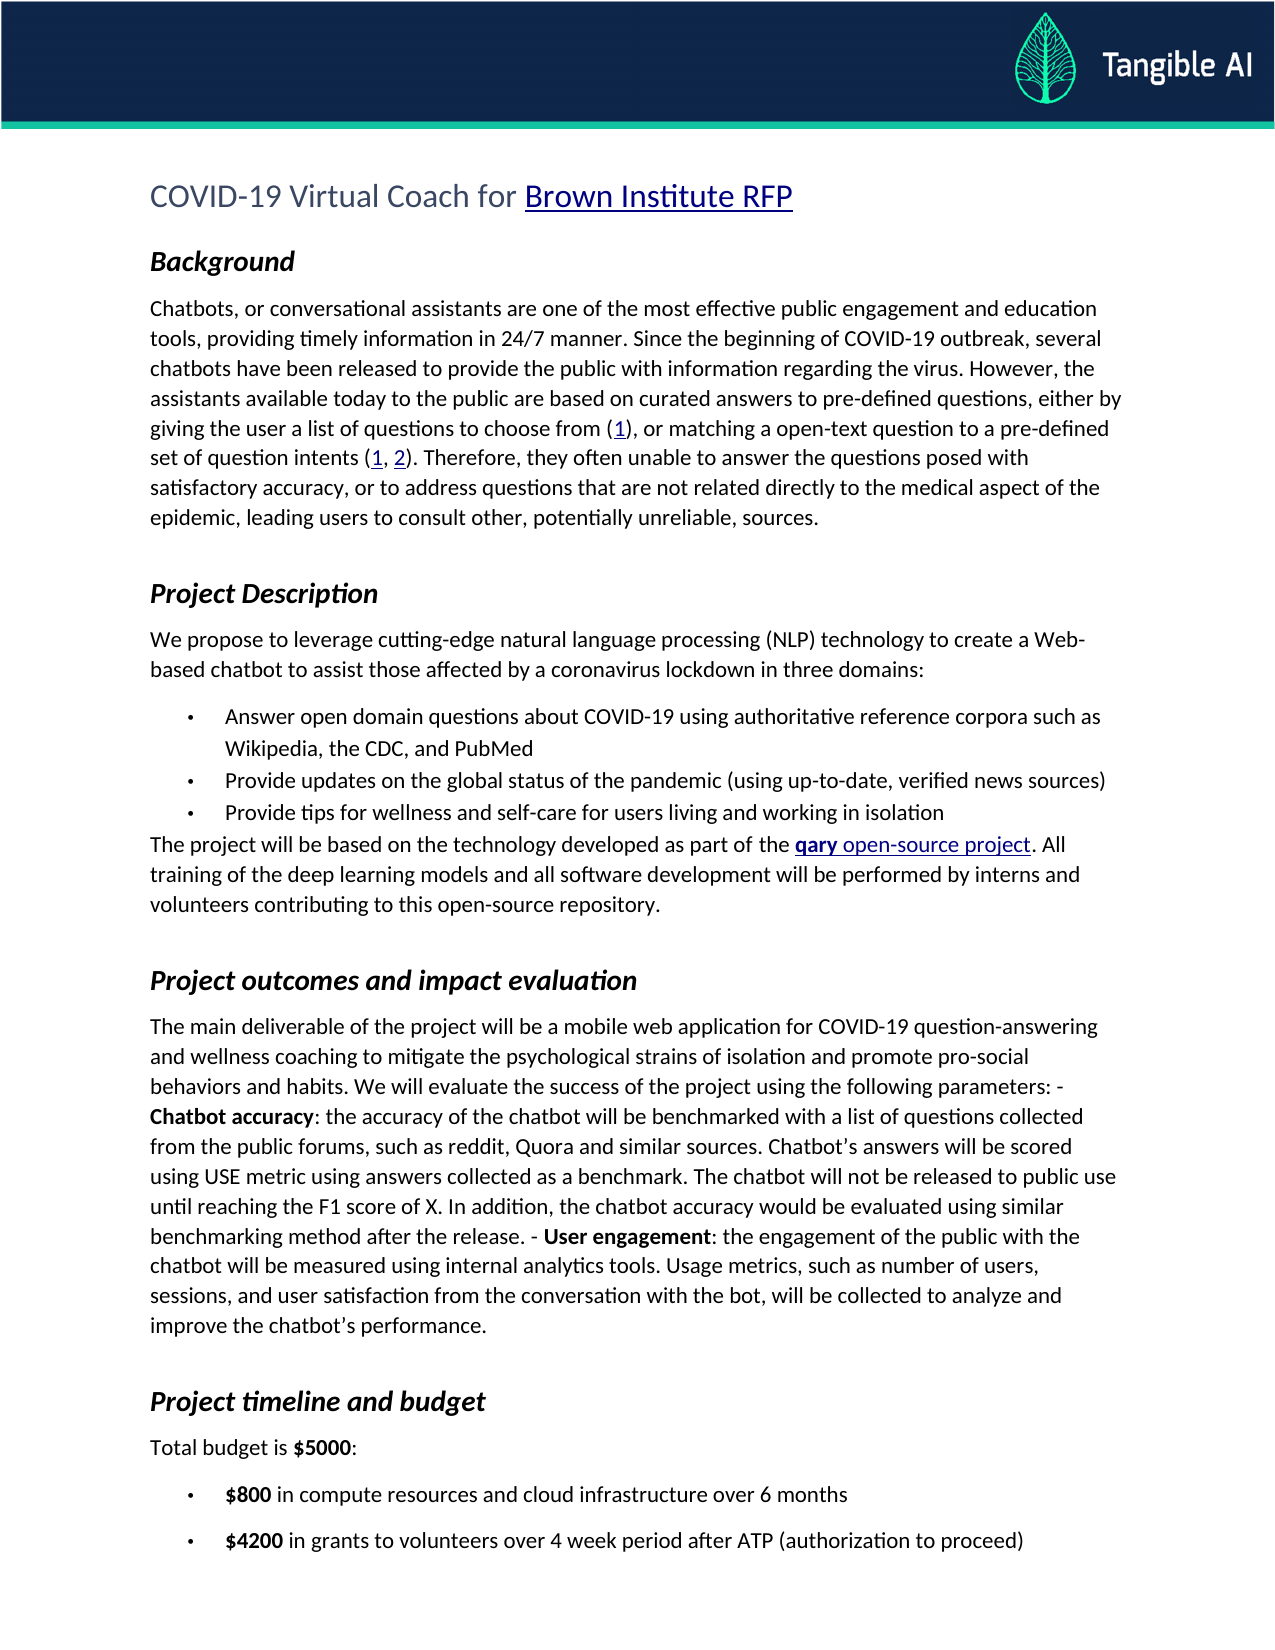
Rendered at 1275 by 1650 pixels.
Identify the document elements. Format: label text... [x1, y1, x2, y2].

text We propose to leverage cutting-edge natural language processing (NLP) technology to create a Web-based chatbot to assist those affected by a coronavirus lockdown in three domains: [150, 625, 1125, 683]
text The main deliverable of the project will be a mobile web application for COVID-19 question-answering and wellness coaching to mitigate the psychological strains of isolation and promote pro-social behaviors and habits. We will evaluate the success of the project using the following parameters: - Chatbot accuracy: the accuracy of the chatbot will be benchmarked with a list of questions collected from the public forums, such as reddit, Quora and similar sources. Chatbot’s answers will be scored using USE metric using answers collected as a benchmark. The chatbot will not be released to public use until reaching the F1 score of X. In addition, the chatbot accuracy would be evaluated using similar benchmarking method after the release. - User engagement: the engagement of the public with the chatbot will be measured using internal analytics tools. Usage metrics, such as number of users, sessions, and user satisfaction from the conversation with the bot, will be collected to analyze and improve the chatbot’s performance. [150, 1012, 1125, 1339]
subtitle Project outcomes and impact evaluation [150, 962, 1125, 998]
picture [1, 1, 1275, 129]
subtitle Background [150, 243, 1125, 279]
list Provide tips for wellness and self-care for users living and working in isolation [187, 798, 1125, 826]
list Answer open domain questions about COVID-19 using authoritative reference corpora such as Wikipedia, the CDC, and PubMed [187, 702, 1125, 762]
list Provide updates on the global status of the pandemic (using up-to-date, verified news sources) [187, 766, 1125, 794]
subtitle COVID-19 Virtual Coach for Brown Institute RFP [150, 175, 1125, 216]
text The project will be based on the technology developed as part of the qary open-source project. All training of the deep learning models and all software development will be performed by interns and volunteers contributing to this open-source repository. [150, 831, 1125, 918]
text Chatbots, or conversational assistants are one of the most effective public engagement and education tools, providing timely information in 24/7 manner. Since the beginning of COVID-19 outbreak, several chatbots have been released to provide the public with information regarding the virus. However, the assistants available today to the public are based on curated answers to pre-defined questions, either by giving the user a list of questions to choose from (1), or matching a open-text question to a pre-defined set of question intents (1, 2). Therefore, they often unable to answer the questions posed with satisfactory accuracy, or to address questions that are not related directly to the medical aspect of the epidemic, leading users to consult other, potentially unreliable, sources. [150, 294, 1125, 531]
subtitle Project Description [150, 575, 1125, 611]
subtitle Project timeline and budget [150, 1383, 1125, 1419]
text Total budget is $5000: [150, 1433, 1125, 1462]
list $4200 in grants to volunteers over 4 week period after ATP (authorization to proceed) [187, 1527, 1125, 1555]
list $800 in compute resources and cloud infrastructure over 6 months [187, 1480, 1125, 1508]
